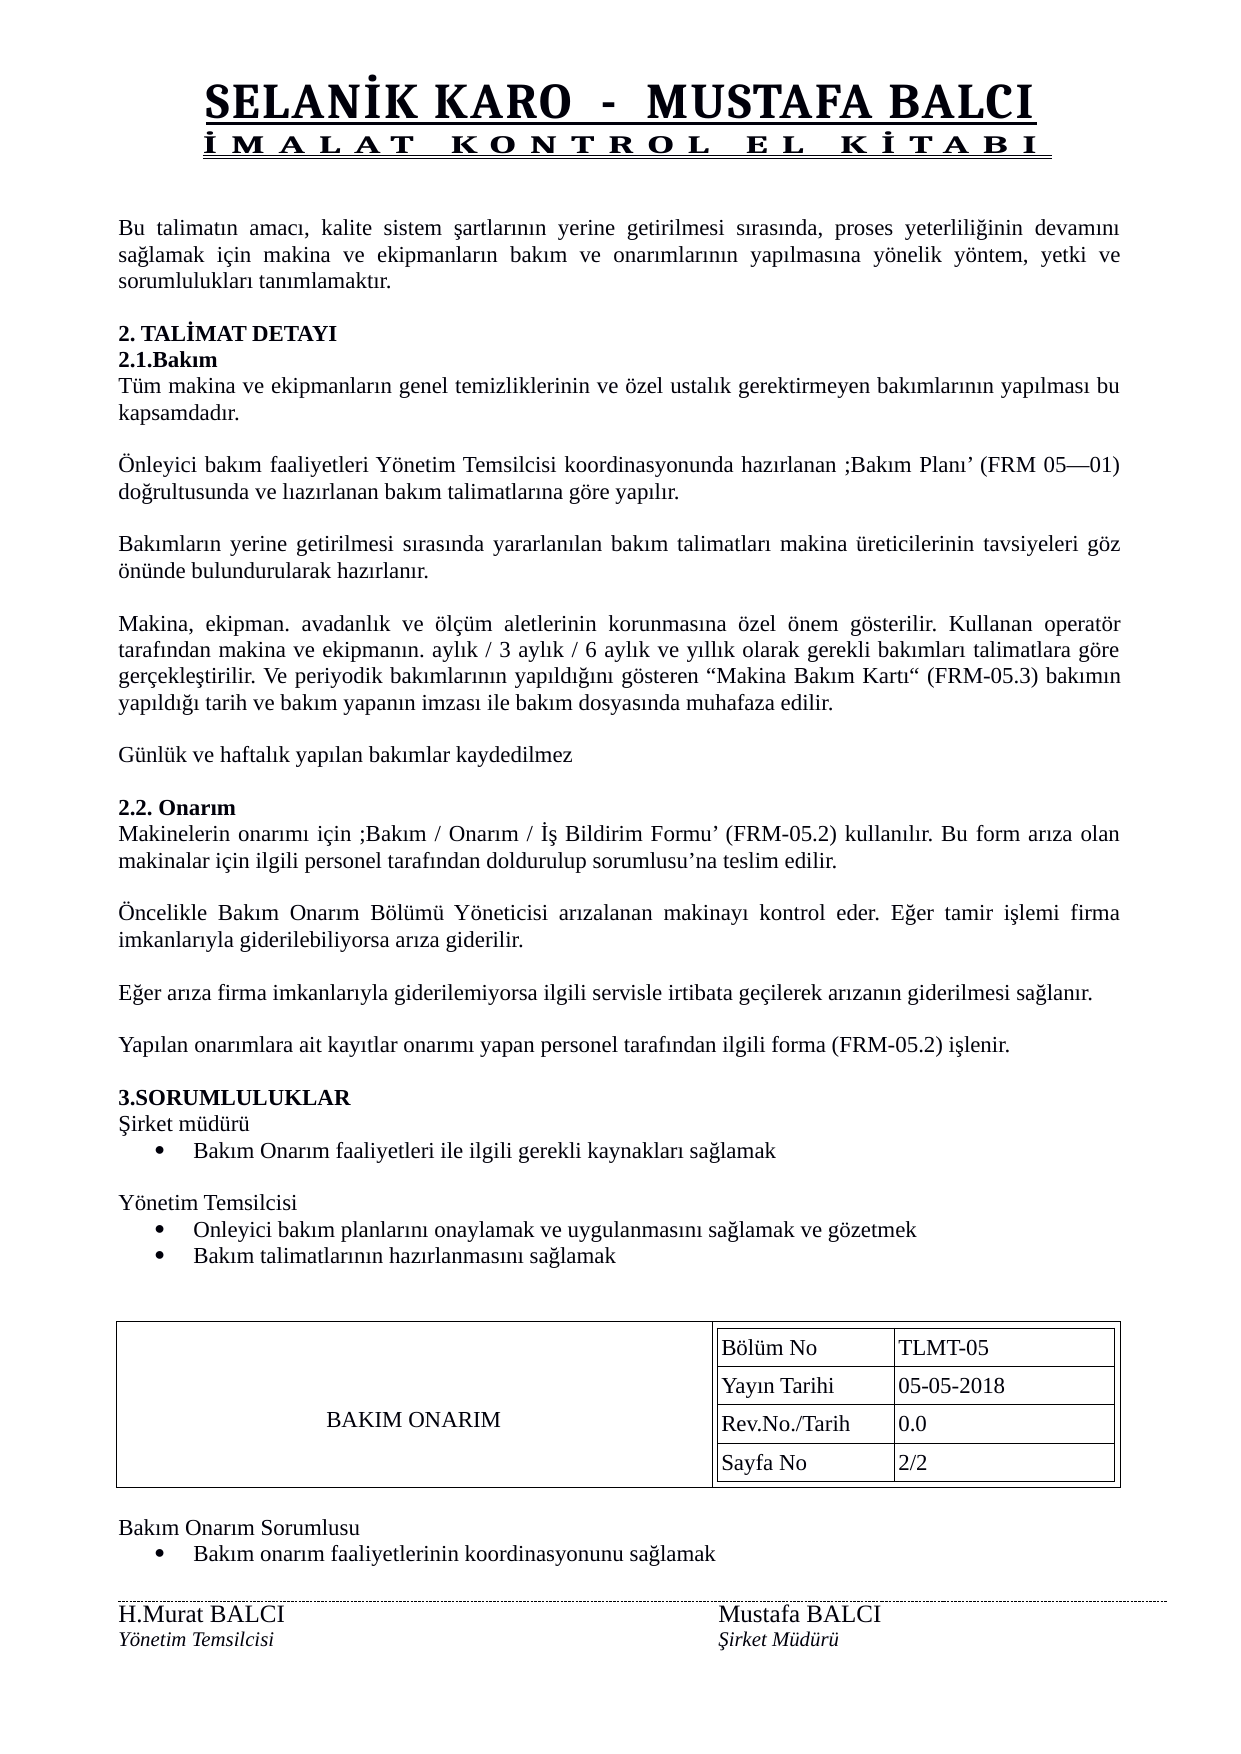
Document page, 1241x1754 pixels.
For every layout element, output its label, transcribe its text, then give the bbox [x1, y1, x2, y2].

list Bakım onarım faaliyetlerinin koordinasyonunu sağlamak [156, 1540, 1122, 1567]
table_header [713, 1322, 1120, 1487]
table_cell 0.0 [895, 1405, 1114, 1442]
table_cell Yayın Tarihi [718, 1367, 894, 1404]
table_cell Sayfa No [718, 1444, 894, 1481]
text Eğer arıza firma imkanlarıyla giderilemiyorsa ilgili servisle irtibata geçilerek arızanın giderilmesi sağlanır. [118, 978, 1122, 1005]
list Onleyici bakım planlarını onaylamak ve uygulanmasını sağlamak ve gözetmek [156, 1216, 1122, 1242]
text Önleyici bakım faaliyetleri Yönetim Temsilcisi koordinasyonunda hazırlanan ;Bakım Planı’ (FRM 05—01) doğrultusunda ve lıazırlanan bakım talimatlarına göre yapılır. [118, 451, 1122, 504]
list Bakım talimatlarının hazırlanmasını sağlamak [156, 1242, 1122, 1268]
text Günlük ve haftalık yapılan bakımlar kaydedilmez [118, 741, 1122, 768]
text 2.2. Onarım [118, 794, 1122, 820]
text Şirket müdürü [118, 1110, 1122, 1137]
list Bakım Onarım faaliyetleri ile ilgili gerekli kaynakları sağlamak [156, 1137, 1122, 1163]
text 3.SORUMLULUKLAR [118, 1084, 1122, 1110]
table_cell 2/2 [895, 1444, 1114, 1481]
table_cell 05-05-2018 [895, 1367, 1114, 1404]
text 2. TALİMAT DETAYI [118, 320, 1122, 346]
text Tüm makina ve ekipmanların genel temizliklerinin ve özel ustalık gerektirmeyen bakımlarının yapılması bu kapsamdadır. [118, 372, 1122, 425]
table_header BAKIM ONARIM [117, 1322, 712, 1487]
table_header Bölüm No [718, 1329, 894, 1366]
table_cell Rev.No./Tarih [718, 1405, 894, 1442]
text Bakım Onarım Sorumlusu [118, 1514, 1122, 1540]
text Yapılan onarımlara ait kayıtlar onarımı yapan personel tarafından ilgili forma (FRM-05.2) işlenir. [118, 1031, 1122, 1058]
text Makina, ekipman. avadanlık ve ölçüm aletlerinin korunmasına özel önem gösterilir. Kullanan operatör tarafından makina ve ekipmanın. aylık / 3 aylık / 6 aylık ve yıllık olarak gerekli bakımları talimatlara göre gerçekleştirilir. Ve periyodik bakımlarının yapıldığını gösteren “Makina Bakım Kartı“ (FRM-05.3) bakımın yapıldığı tarih ve bakım yapanın imzası ile bakım dosyasında muhafaza edilir. [118, 609, 1122, 715]
text Bu talimatın amacı, kalite sistem şartlarının yerine getirilmesi sırasında, proses yeterliliğinin devamını sağlamak için makina ve ekipmanların bakım ve onarımlarının yapılmasına yönelik yöntem, yetki ve sorumlulukları tanımlamaktır. [118, 214, 1122, 293]
text 2.1.Bakım [118, 346, 1122, 372]
text Yönetim Temsilcisi [118, 1189, 1122, 1216]
text Makinelerin onarımı için ;Bakım / Onarım / İş Bildirim Formu’ (FRM-05.2) kullanılır. Bu form arıza olan makinalar için ilgili personel tarafından doldurulup sorumlusu’na teslim edilir. [118, 820, 1122, 873]
text Öncelikle Bakım Onarım Bölümü Yöneticisi arızalanan makinayı kontrol eder. Eğer tamir işlemi firma imkanlarıyla giderilebiliyorsa arıza giderilir. [118, 899, 1122, 952]
table_header TLMT-05 [895, 1329, 1114, 1366]
text Bakımların yerine getirilmesi sırasında yararlanılan bakım talimatları makina üreticilerinin tavsiyeleri göz önünde bulundurularak hazırlanır. [118, 531, 1122, 583]
